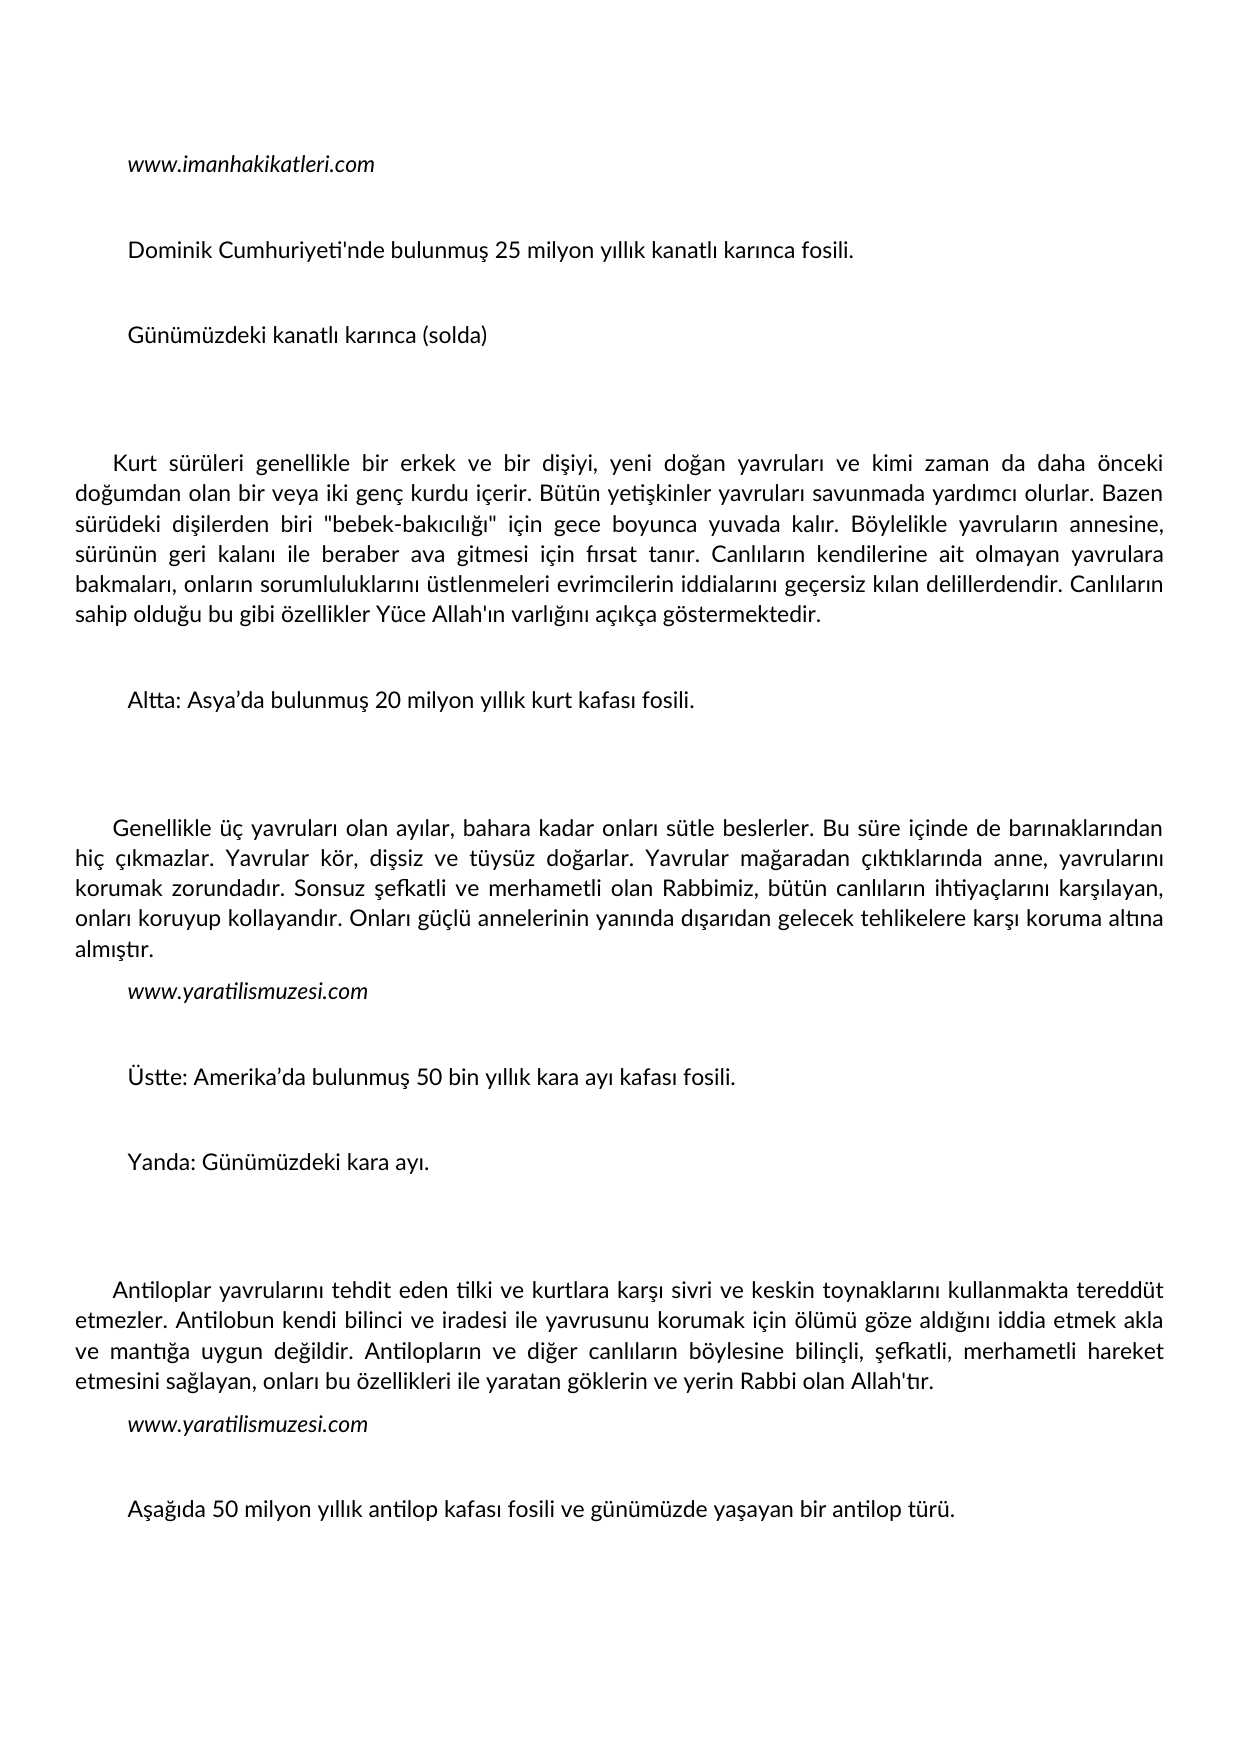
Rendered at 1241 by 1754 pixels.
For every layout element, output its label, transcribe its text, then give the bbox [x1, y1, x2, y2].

text Aşağıda 50 milyon yıllık antilop kafası fosili ve günümüzde yaşayan bir antilop türü. [127, 1495, 1143, 1522]
text Dominik Cumhuriyeti'nde bulunmuş 25 milyon yıllık kanatlı karınca fosili. [127, 235, 1143, 263]
text Altta: Asya’da bulunmuş 20 milyon yıllık kurt kafası fosili. [127, 685, 1143, 713]
text www.imanhakikatleri.com [127, 150, 1143, 177]
text Kurt sürüleri genellikle bir erkek ve bir dişiyi, yeni doğan yavruları ve kimi zaman da daha önceki doğumdan olan bir veya iki genç kurdu içerir. Bütün yetişkinler yavruları savunmada yardımcı olurlar. Bazen sürüdeki dişilerden biri "bebek-bakıcılığı" için gece boyunca yuvada kalır. Böylelikle yavruların annesine, sürünün geri kalanı ile beraber ava gitmesi için fırsat tanır. Canlıların kendilerine ait olmayan yavrulara bakmaları, onların sorumluluklarını üstlenmeleri evrimcilerin iddialarını geçersiz kılan delillerdendir. Canlıların sahip olduğu bu gibi özellikler Yüce Allah'ın varlığını açıkça göstermektedir. [75, 449, 1165, 627]
text Günümüzdeki kanatlı karınca (solda) [127, 321, 1143, 348]
text Üstte: Amerika’da bulunmuş 50 bin yıllık kara ayı kafası fosili. [127, 1062, 1143, 1090]
text www.yaratilismuzesi.com [127, 1409, 1143, 1437]
text Antiloplar yavrularını tehdit eden tilki ve kurtlara karşı sivri ve keskin toynaklarını kullanmakta tereddüt etmezler. Antilobun kendi bilinci ve iradesi ile yavrusunu korumak için ölümü göze aldığını iddia etmek akla ve mantığa uygun değildir. Antilopların ve diğer canlıların böylesine bilinçli, şefkatli, merhametli hareket etmesini sağlayan, onları bu özellikleri ile yaratan göklerin ve yerin Rabbi olan Allah'tır. [75, 1276, 1165, 1394]
text Yanda: Günümüzdeki kara ayı. [127, 1148, 1143, 1175]
text Genellikle üç yavruları olan ayılar, bahara kadar onları sütle beslerler. Bu süre içinde de barınaklarından hiç çıkmazlar. Yavrular kör, dişsiz ve tüysüz doğarlar. Yavrular mağaradan çıktıklarında anne, yavrularını korumak zorundadır. Sonsuz şefkatli ve merhametli olan Rabbimiz, bütün canlıların ihtiyaçlarını karşılayan, onları koruyup kollayandır. Onları güçlü annelerinin yanında dışarıdan gelecek tehlikelere karşı koruma altına almıştır. [75, 813, 1165, 962]
text www.yaratilismuzesi.com [127, 977, 1143, 1004]
